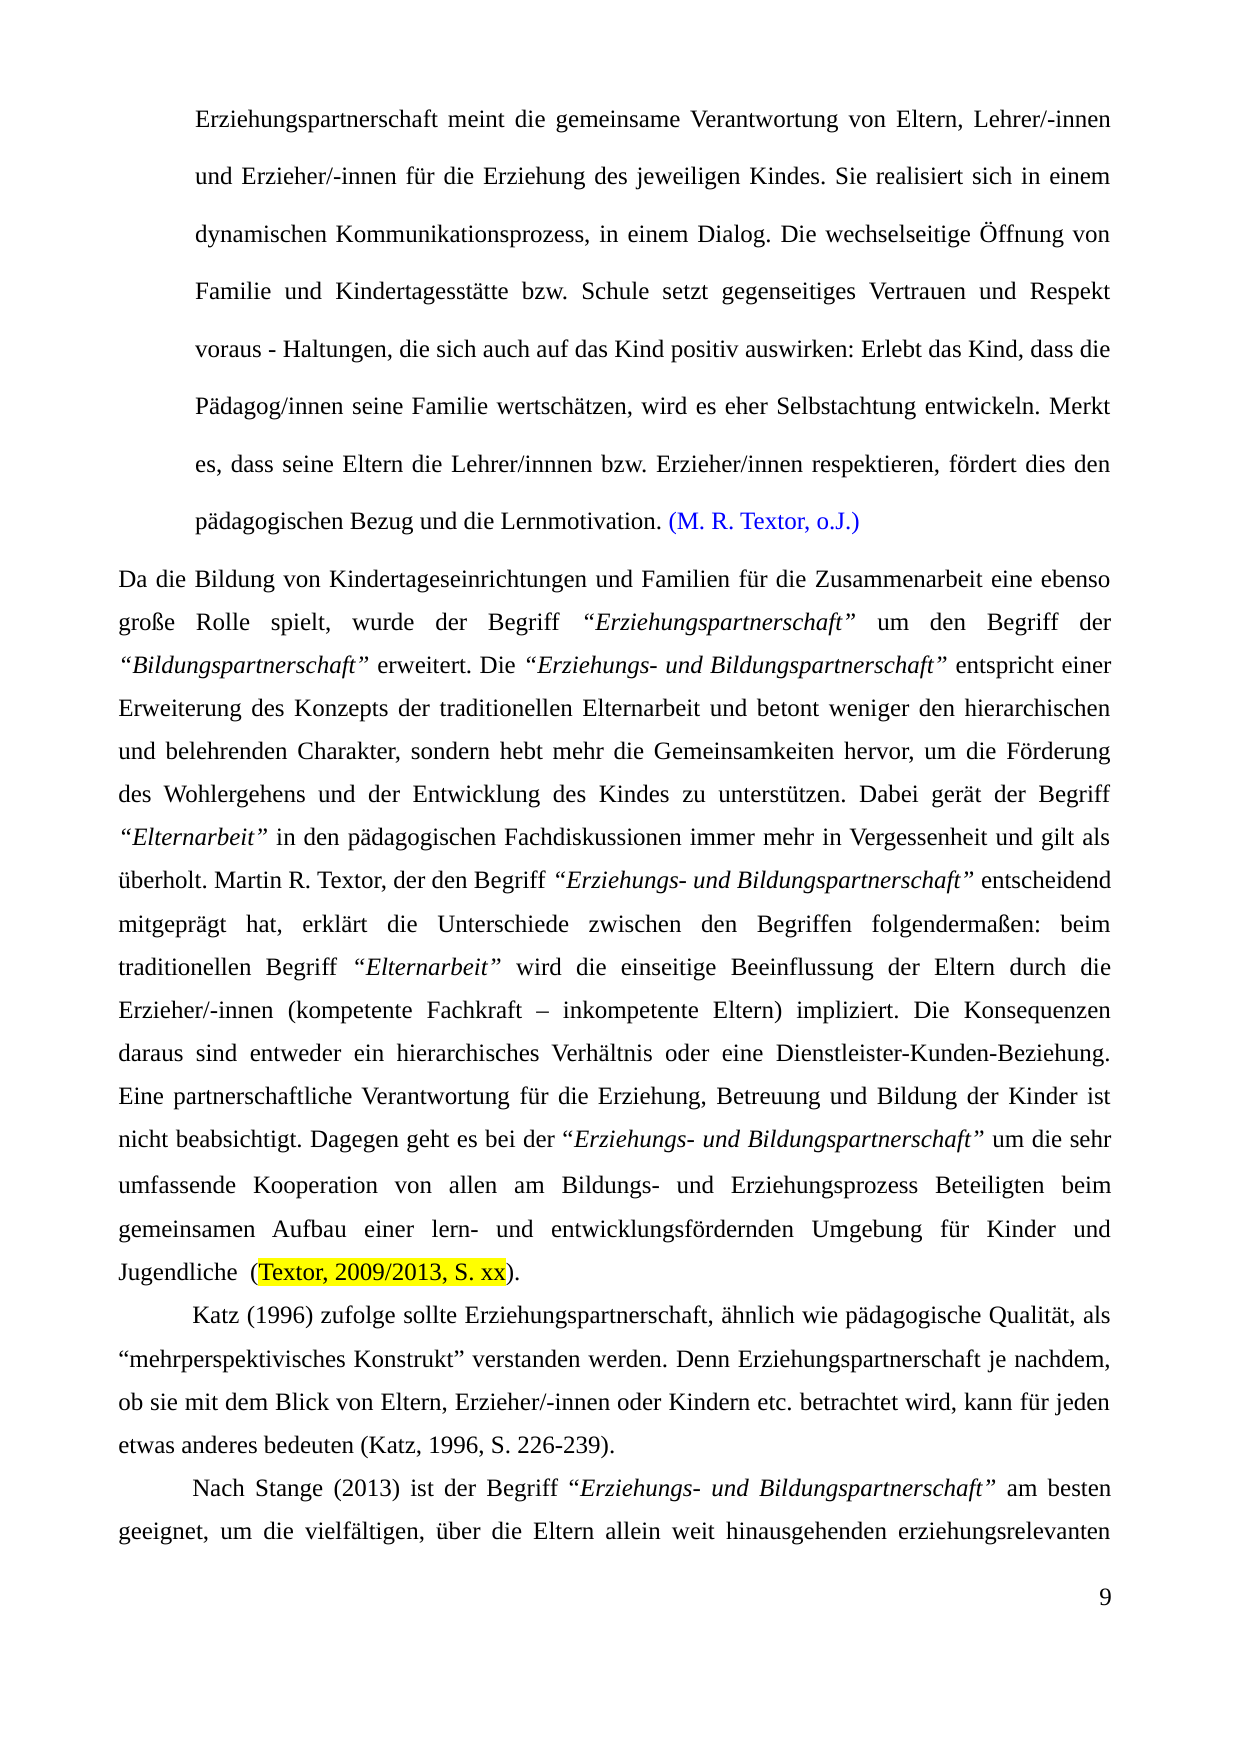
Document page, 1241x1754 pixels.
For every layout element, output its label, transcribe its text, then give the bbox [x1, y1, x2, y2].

text Da die Bildung von Kindertageseinrichtungen und Familien für die Zusammenarbeit eine ebenso große Rolle spielt, wurde der Begriff “Erziehungspartnerschaft” um den Begriff der “Bildungspartnerschaft” erweitert. Die “Erziehungs- und Bildungspartnerschaft” entspricht einer Erweiterung des Konzepts der traditionellen Elternarbeit und betont weniger den hierarchischen und belehrenden Charakter, sondern hebt mehr die Gemeinsamkeiten hervor, um die Förderung des Wohlergehens und der Entwicklung des Kindes zu unterstützen. Dabei gerät der Begriff “Elternarbeit” in den pädagogischen Fachdiskussionen immer mehr in Vergessenheit und gilt als überholt. Martin R. Textor, der den Begriff “Erziehungs- und Bildungspartnerschaft” entscheidend mitgeprägt hat, erklärt die Unterschiede zwischen den Begriffen folgendermaßen: beim traditionellen Begriff “Elternarbeit” wird die einseitige Beeinflussung der Eltern durch die Erzieher/-innen (kompetente Fachkraft – inkompetente Eltern) impliziert. Die Konsequenzen daraus sind entweder ein hierarchisches Verhältnis oder eine Dienstleister-Kunden-Beziehung. Eine partnerschaftliche Verantwortung für die Erziehung, Betreuung und Bildung der Kinder ist nicht beabsichtigt. Dagegen geht es bei der “Erziehungs- und Bildungspartnerschaft” um die sehr umfassende Kooperation von allen am Bildungs- und Erziehungsprozess Beteiligten beim gemeinsamen Aufbau einer lern- und entwicklungsfördernden Umgebung für Kinder und Jugendliche (Textor, 2009/2013, S. xx). [118, 564, 1111, 1286]
text Nach Stange (2013) ist der Begriff “Erziehungs- und Bildungspartnerschaft” am besten geeignet, um die vielfältigen, über die Eltern allein weit hinausgehenden erziehungsrelevanten [118, 1473, 1111, 1545]
text Erziehungspartnerschaft meint die gemeinsame Verantwortung von Eltern, Lehrer/-innen und Erzieher/-innen für die Erziehung des jeweiligen Kindes. Sie realisiert sich in einem dynamischen Kommunikationsprozess, in einem Dialog. Die wechselseitige Öffnung von Familie und Kindertagesstätte bzw. Schule setzt gegenseitiges Vertrauen und Respekt voraus - Haltungen, die sich auch auf das Kind positiv auswirken: Erlebt das Kind, dass die Pädagog/innen seine Familie wertschätzen, wird es eher Selbstachtung entwickeln. Merkt es, dass seine Eltern die Lehrer/innnen bzw. Erzieher/innen respektieren, fördert dies den pädagogischen Bezug und die Lernmotivation. (M. R. Textor, o.J.) [195, 104, 1111, 535]
text Katz (1996) zufolge sollte Erziehungspartnerschaft, ähnlich wie pädagogische Qualität, als “mehrperspektivisches Konstrukt” verstanden werden. Denn Erziehungspartnerschaft je nachdem, ob sie mit dem Blick von Eltern, Erzieher/-innen oder Kindern etc. betrachtet wird, kann für jeden etwas anderes bedeuten (Katz, 1996, S. 226-239). [118, 1301, 1111, 1459]
